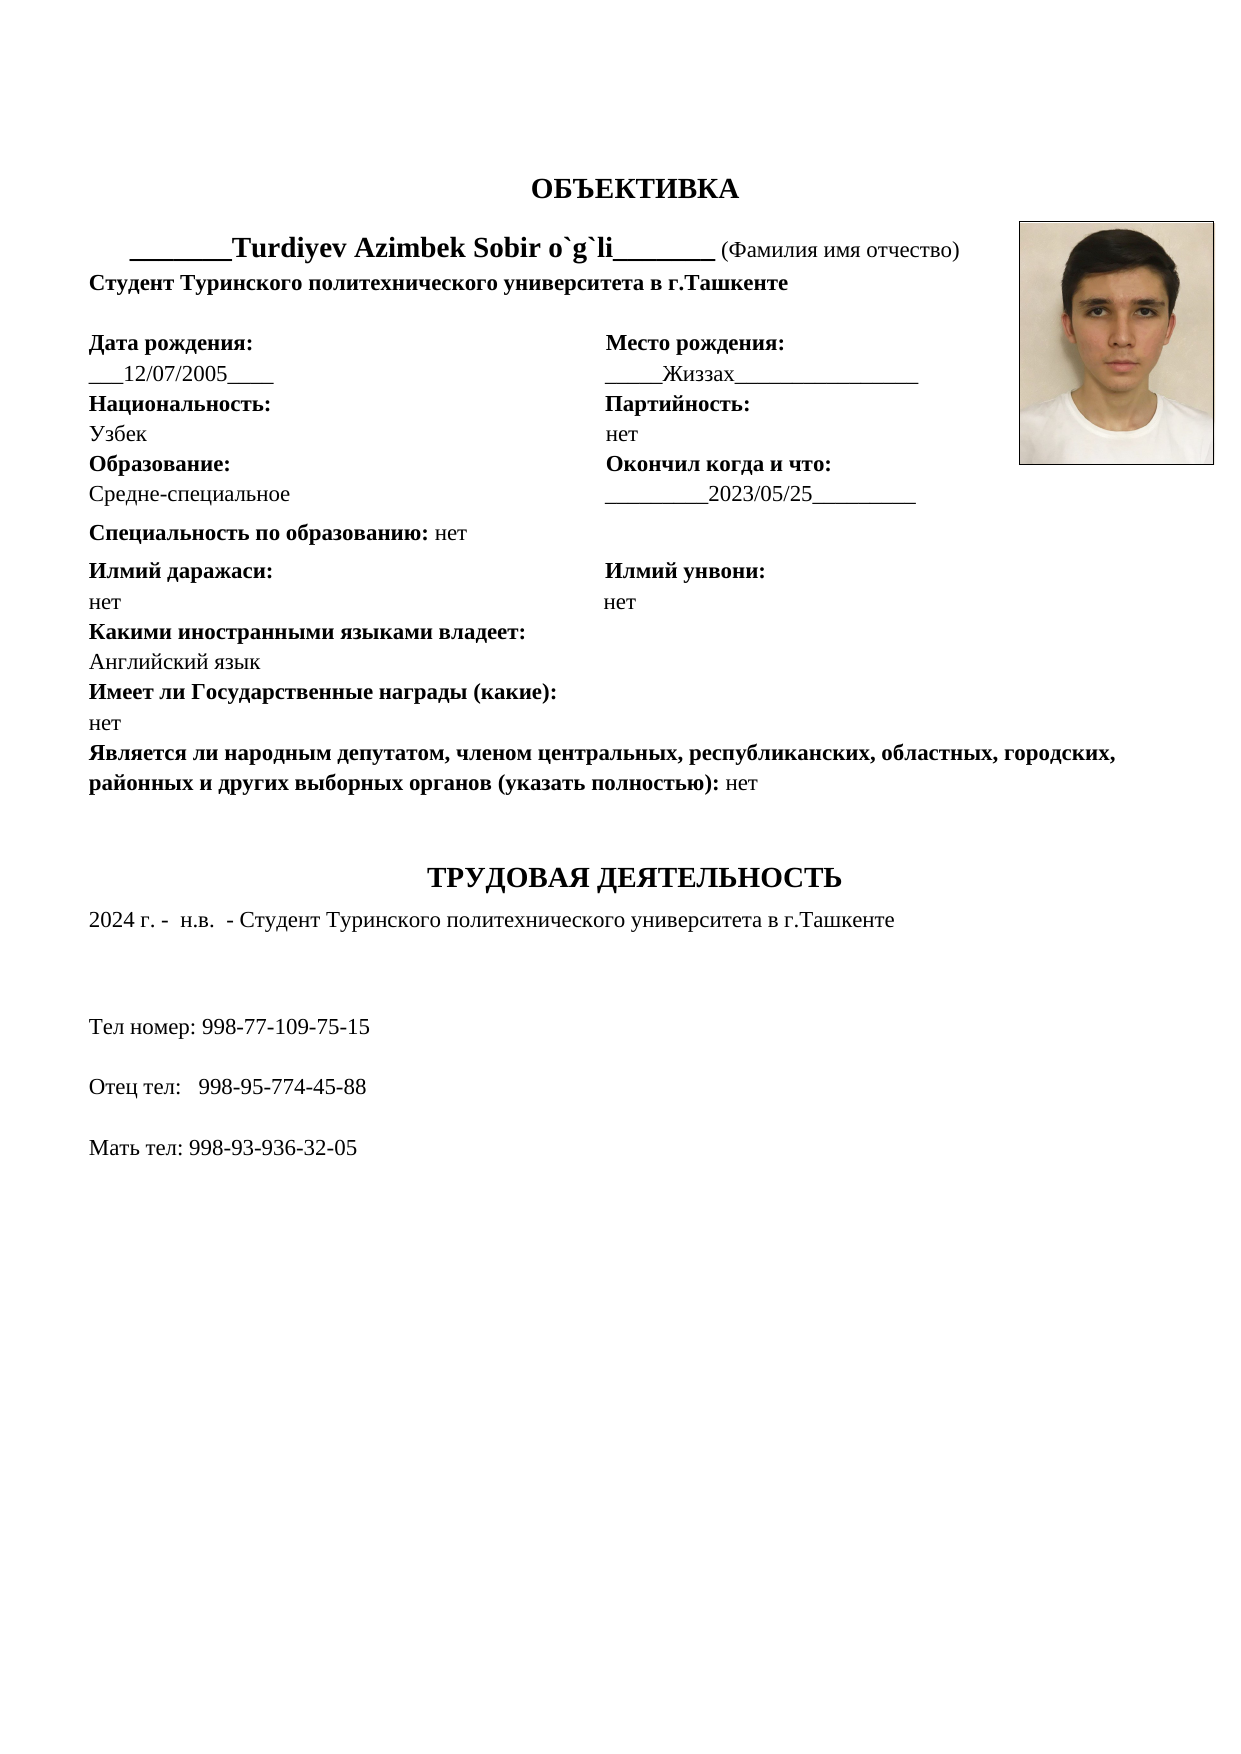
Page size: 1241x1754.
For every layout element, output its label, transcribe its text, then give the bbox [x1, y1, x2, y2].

text Узбек нет [89, 420, 1019, 446]
text Илмий даражаси: Илмий унвони: [89, 558, 1181, 584]
text нет нет [89, 588, 1181, 614]
text Национальность: Партийность: [89, 390, 1019, 416]
text Отец тел: 998-95-774-45-88 [89, 1073, 1181, 1099]
text Средне-специальное _________2023/05/25_________ [89, 481, 1181, 507]
text Специальность по образованию: нет [89, 519, 1181, 545]
text ОБЪЕКТИВКА [89, 171, 1181, 205]
text Дата рождения: Место рождения: [89, 329, 1019, 356]
text Является ли народным депутатом, членом центральных, республиканских, областных, городских, районных и других выборных органов (указать полностью): нет [89, 739, 1181, 795]
text Имеет ли Государственные награды (какие): [89, 678, 1181, 705]
text _______Turdiyev Azimbek Sobir o`g`li_______ (Фамилия имя отчество) [89, 231, 1019, 264]
text Мать тел: 998-93-936-32-05 [89, 1133, 1181, 1160]
table_header [1020, 222, 1213, 463]
text ТРУДОВАЯ ДЕЯТЕЛЬНОСТЬ [89, 860, 1181, 893]
text Тел номер: 998-77-109-75-15 [89, 1013, 1181, 1039]
text Образование: Окончил когда и что: [89, 450, 1181, 477]
text Английский язык [89, 648, 1181, 674]
text Студент Туринского политехнического университета в г.Ташкенте [89, 269, 1019, 295]
text нет [89, 709, 1181, 735]
text ___12/07/2005____ _____Жиззах________________ [89, 360, 1019, 386]
text Какими иностранными языками владеет: [89, 618, 1181, 644]
text 2024 г. - н.в. - Студент Туринского политехнического университета в г.Ташкенте [89, 907, 1181, 933]
